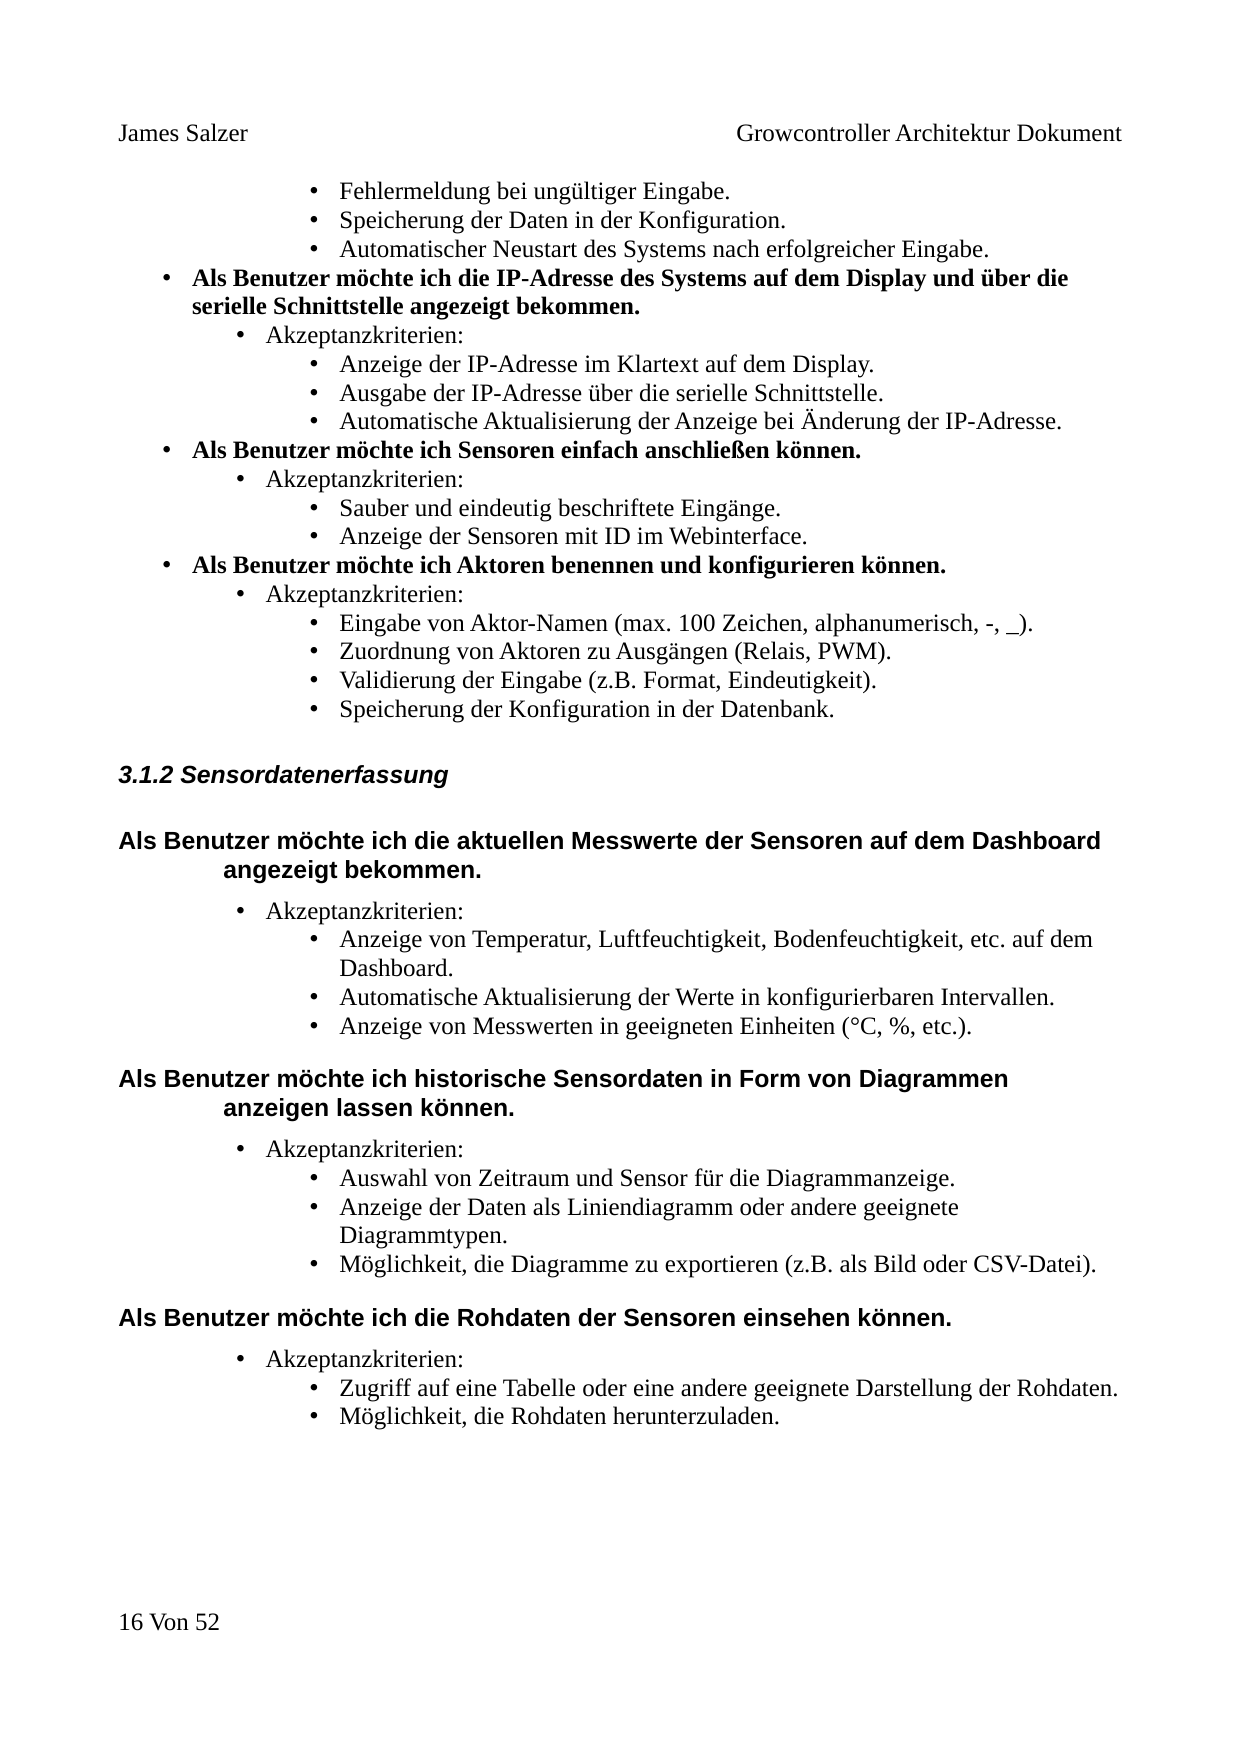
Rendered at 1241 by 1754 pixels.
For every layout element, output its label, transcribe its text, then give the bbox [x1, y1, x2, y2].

list Zugriff auf eine Tabelle oder eine andere geeignete Darstellung der Rohdaten. [309, 1373, 1122, 1401]
list Akzeptanzkriterien: [236, 464, 1122, 493]
list Sauber und eindeutig beschriftete Eingänge. [309, 493, 1122, 521]
list Fehlermeldung bei ungültiger Eingabe. [309, 176, 1122, 205]
list Akzeptanzkriterien: [236, 896, 1122, 924]
list Akzeptanzkriterien: [236, 1344, 1122, 1373]
list Als Benutzer möchte ich Aktoren benennen und konfigurieren können. [162, 550, 1122, 579]
list Auswahl von Zeitraum und Sensor für die Diagrammanzeige. [309, 1163, 1122, 1192]
list Anzeige der Sensoren mit ID im Webinterface. [309, 521, 1122, 550]
list Validierung der Eingabe (z.B. Format, Eindeutigkeit). [309, 665, 1122, 694]
list Speicherung der Konfiguration in der Datenbank. [309, 694, 1122, 723]
subtitle Als Benutzer möchte ich die Rohdaten der Sensoren einsehen können. [118, 1303, 1122, 1331]
list Eingabe von Aktor-Namen (max. 100 Zeichen, alphanumerisch, -, _). [309, 608, 1122, 636]
list Möglichkeit, die Rohdaten herunterzuladen. [309, 1401, 1122, 1430]
list Zuordnung von Aktoren zu Ausgängen (Relais, PWM). [309, 636, 1122, 665]
list Automatische Aktualisierung der Anzeige bei Änderung der IP-Adresse. [309, 406, 1122, 435]
list Akzeptanzkriterien: [236, 579, 1122, 608]
list Als Benutzer möchte ich die IP-Adresse des Systems auf dem Display und über die serielle Schnittstelle angezeigt bekommen. [162, 263, 1122, 320]
list Automatischer Neustart des Systems nach erfolgreicher Eingabe. [309, 234, 1122, 263]
list Speicherung der Daten in der Konfiguration. [309, 205, 1122, 234]
list Anzeige von Messwerten in geeigneten Einheiten (°C, %, etc.). [309, 1011, 1122, 1039]
list Als Benutzer möchte ich Sensoren einfach anschließen können. [162, 435, 1122, 464]
list Anzeige der IP-Adresse im Klartext auf dem Display. [309, 349, 1122, 378]
list Anzeige der Daten als Liniendiagramm oder andere geeignete Diagrammtypen. [309, 1192, 1122, 1249]
subtitle Als Benutzer möchte ich die aktuellen Messwerte der Sensoren auf dem Dashboard angezeigt bekommen. [118, 826, 1122, 883]
list Ausgabe der IP-Adresse über die serielle Schnittstelle. [309, 378, 1122, 406]
list Möglichkeit, die Diagramme zu exportieren (z.B. als Bild oder CSV-Datei). [309, 1249, 1122, 1278]
subtitle Als Benutzer möchte ich historische Sensordaten in Form von Diagrammen anzeigen lassen können. [118, 1064, 1122, 1122]
list Automatische Aktualisierung der Werte in konfigurierbaren Intervallen. [309, 982, 1122, 1011]
list Akzeptanzkriterien: [236, 1134, 1122, 1163]
subtitle 3.1.2 Sensordatenerfassung [118, 760, 1122, 789]
list Akzeptanzkriterien: [236, 320, 1122, 349]
list Anzeige von Temperatur, Luftfeuchtigkeit, Bodenfeuchtigkeit, etc. auf dem Dashboard. [309, 924, 1122, 982]
